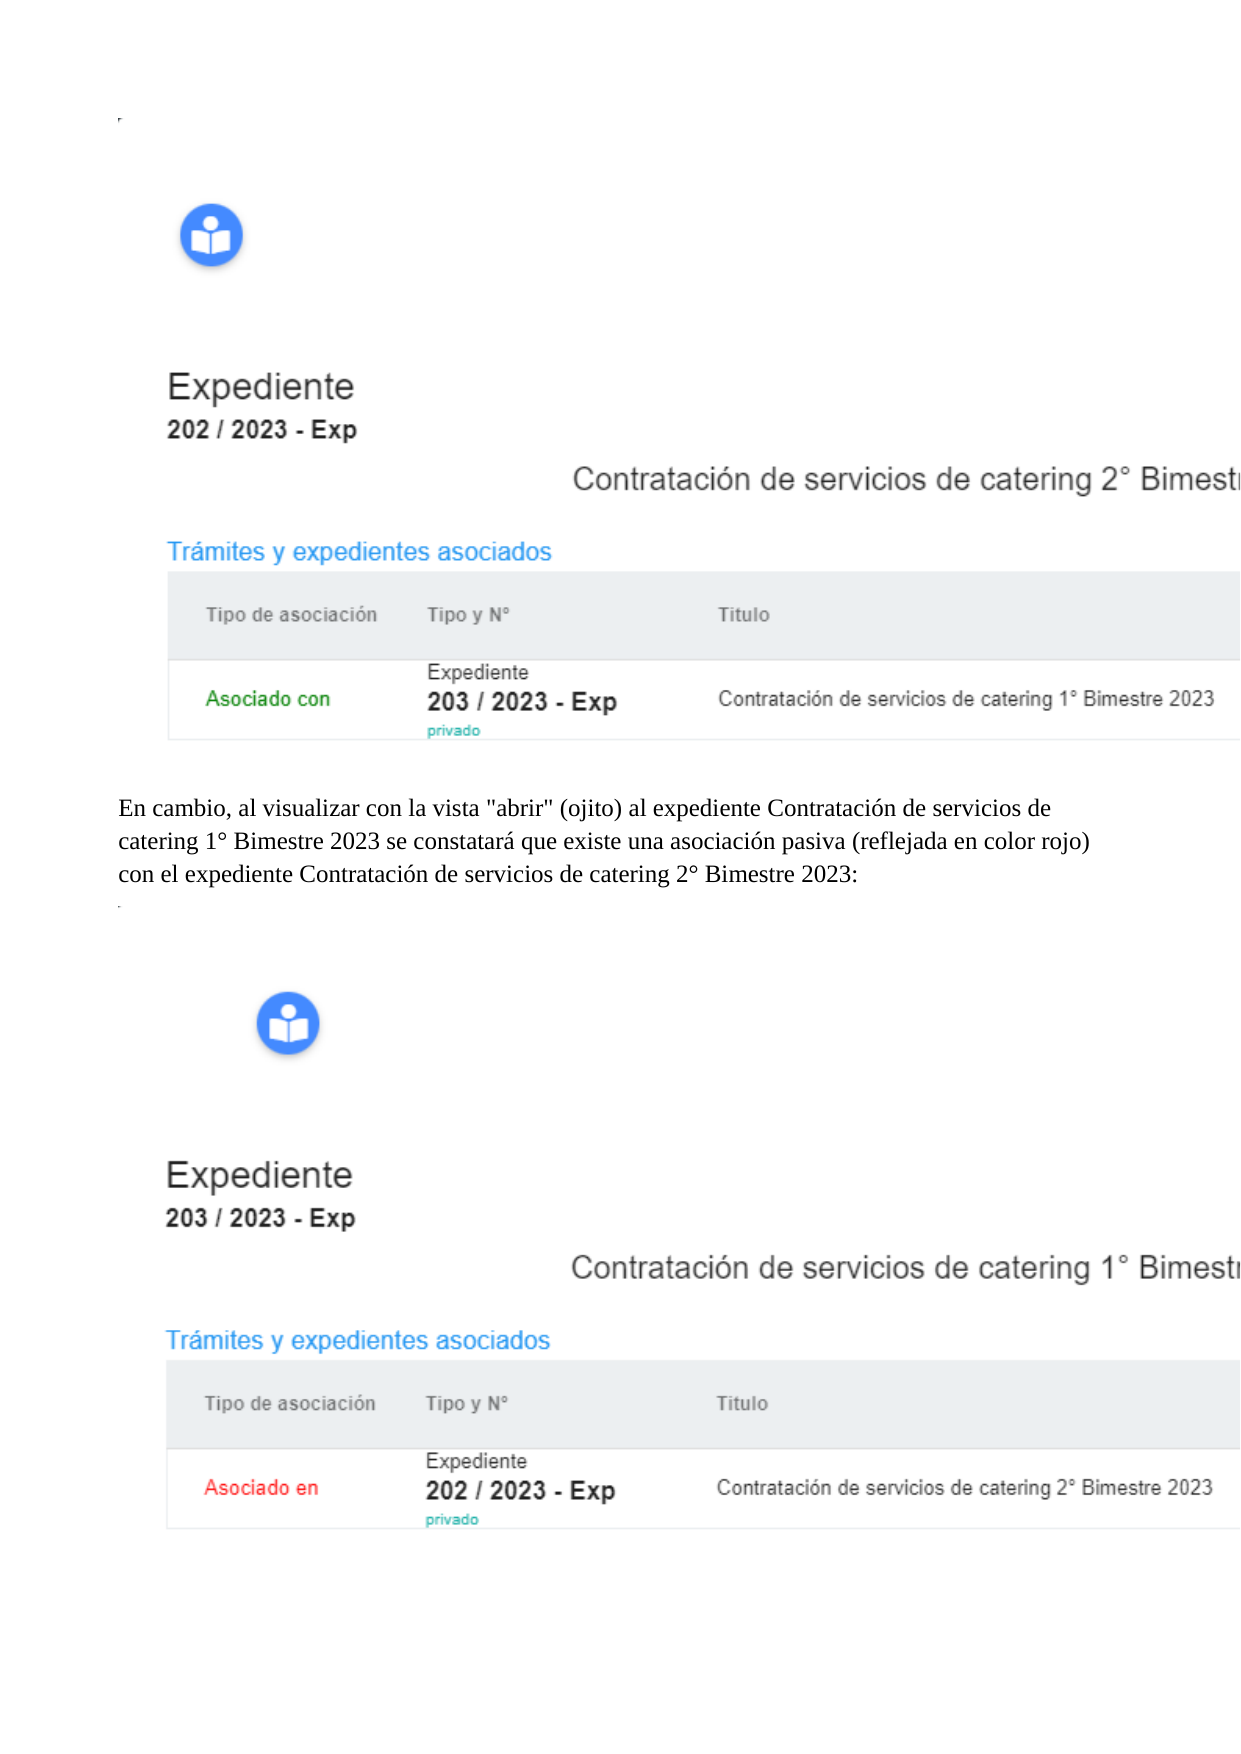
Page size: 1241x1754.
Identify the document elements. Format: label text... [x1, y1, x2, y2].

text En cambio, al visualizar con la vista "abrir" (ojito) al expediente Contratación de servicios de catering 1° Bimestre 2023 se constatará que existe una asociación pasiva (reflejada en color rojo) con el expediente Contratación de servicios de catering 2° Bimestre 2023: [118, 793, 1122, 888]
picture [118, 906, 1241, 1564]
picture [118, 118, 1241, 775]
